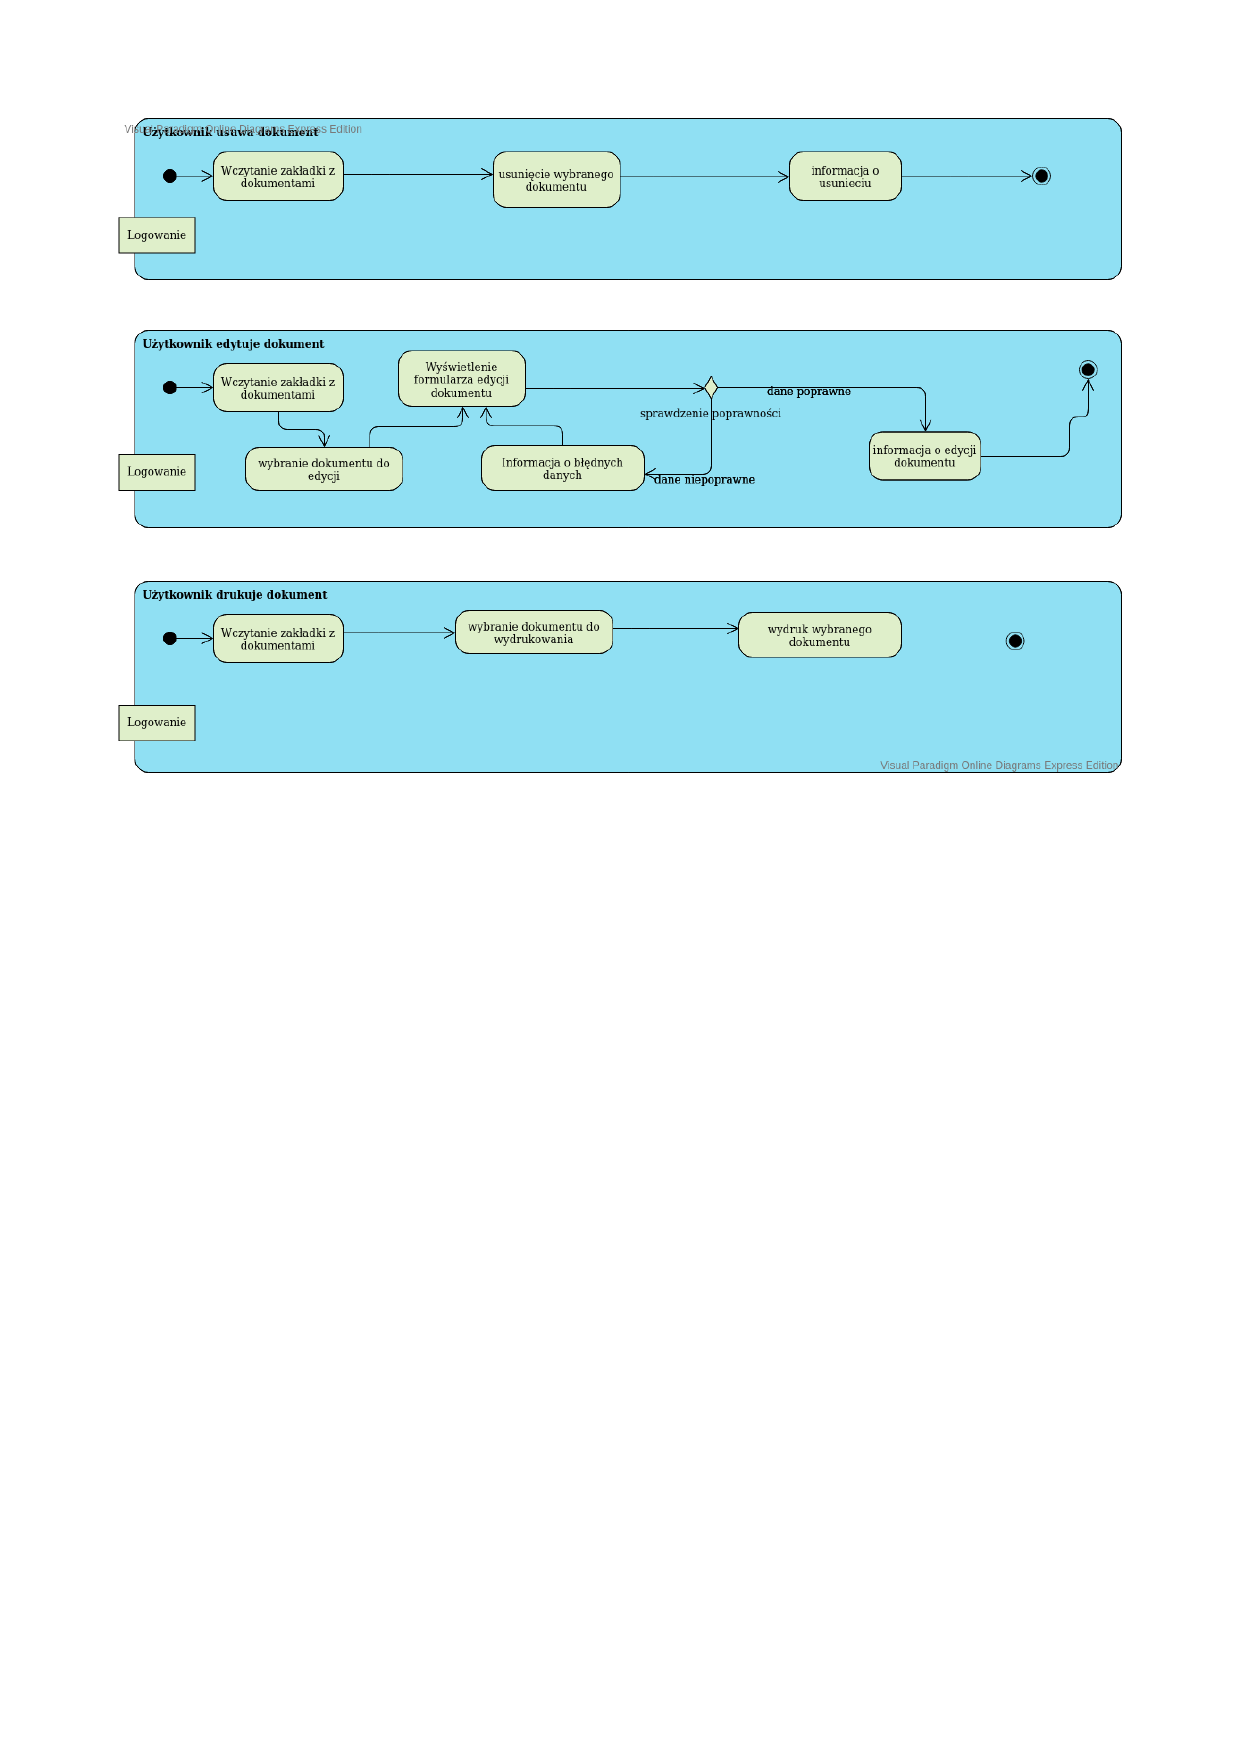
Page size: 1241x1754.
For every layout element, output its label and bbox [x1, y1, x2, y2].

picture [118, 118, 1123, 774]
